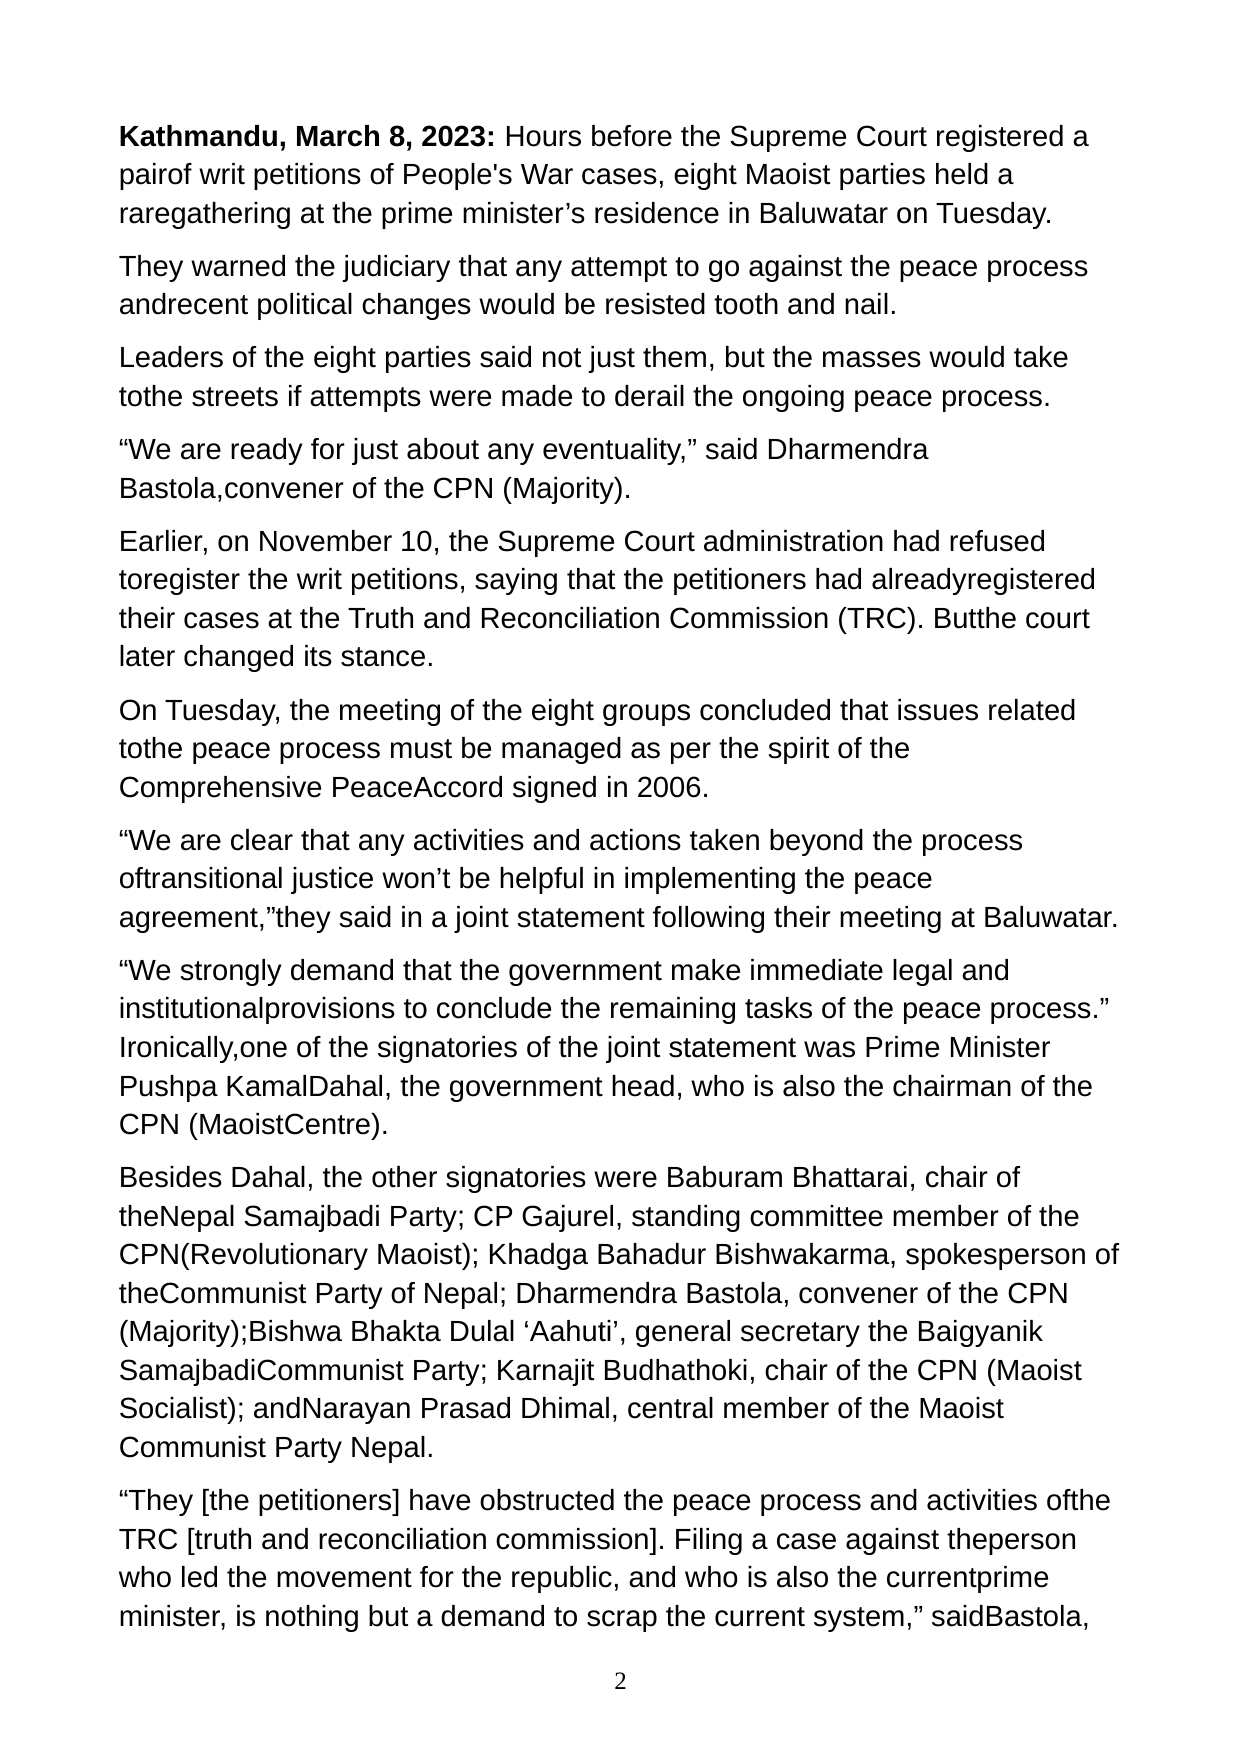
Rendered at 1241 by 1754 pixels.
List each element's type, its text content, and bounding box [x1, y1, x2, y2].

text Kathmandu, March 8, 2023: Hours before the Supreme Court registered a pairof writ petitions of People's War cases, eight Maoist parties held a raregathering at the prime minister’s residence in Baluwatar on Tuesday. [118, 118, 1122, 229]
text “We strongly demand that the government make immediate legal and institutionalprovisions to conclude the remaining tasks of the peace process.” Ironically,one of the signatories of the joint statement was Prime Minister Pushpa KamalDahal, the government head, who is also the chairman of the CPN (MaoistCentre). [118, 953, 1122, 1141]
text They warned the judiciary that any attempt to go against the peace process andrecent political changes would be resisted tooth and nail. [118, 249, 1122, 321]
text “They [the petitioners] have obstructed the peace process and activities ofthe TRC [truth and reconciliation commission]. Filing a case against theperson who led the movement for the republic, and who is also the currentprime minister, is nothing but a demand to scrap the current system,” saidBastola, [118, 1483, 1122, 1632]
text “We are clear that any activities and actions taken beyond the process oftransitional justice won’t be helpful in implementing the peace agreement,”they said in a joint statement following their meeting at Baluwatar. [118, 823, 1122, 933]
text “We are ready for just about any eventuality,” said Dharmendra Bastola,convener of the CPN (Majority). [118, 432, 1122, 504]
text Leaders of the eight parties said not just them, but the masses would take tothe streets if attempts were made to derail the ongoing peace process. [118, 340, 1122, 412]
text Besides Dahal, the other signatories were Baburam Bhattarai, chair of theNepal Samajbadi Party; CP Gajurel, standing committee member of the CPN(Revolutionary Maoist); Khadga Bahadur Bishwakarma, spokesperson of theCommunist Party of Nepal; Dharmendra Bastola, convener of the CPN (Majority);Bishwa Bhakta Dulal ‘Aahuti’, general secretary the Baigyanik SamajbadiCommunist Party; Karnajit Budhathoki, chair of the CPN (Maoist Socialist); andNarayan Prasad Dhimal, central member of the Maoist Communist Party Nepal. [118, 1160, 1122, 1463]
text Earlier, on November 10, the Supreme Court administration had refused toregister the writ petitions, saying that the petitioners had alreadyregistered their cases at the Truth and Reconciliation Commission (TRC). Butthe court later changed its stance. [118, 524, 1122, 673]
text On Tuesday, the meeting of the eight groups concluded that issues related tothe peace process must be managed as per the spirit of the Comprehensive PeaceAccord signed in 2006. [118, 692, 1122, 803]
